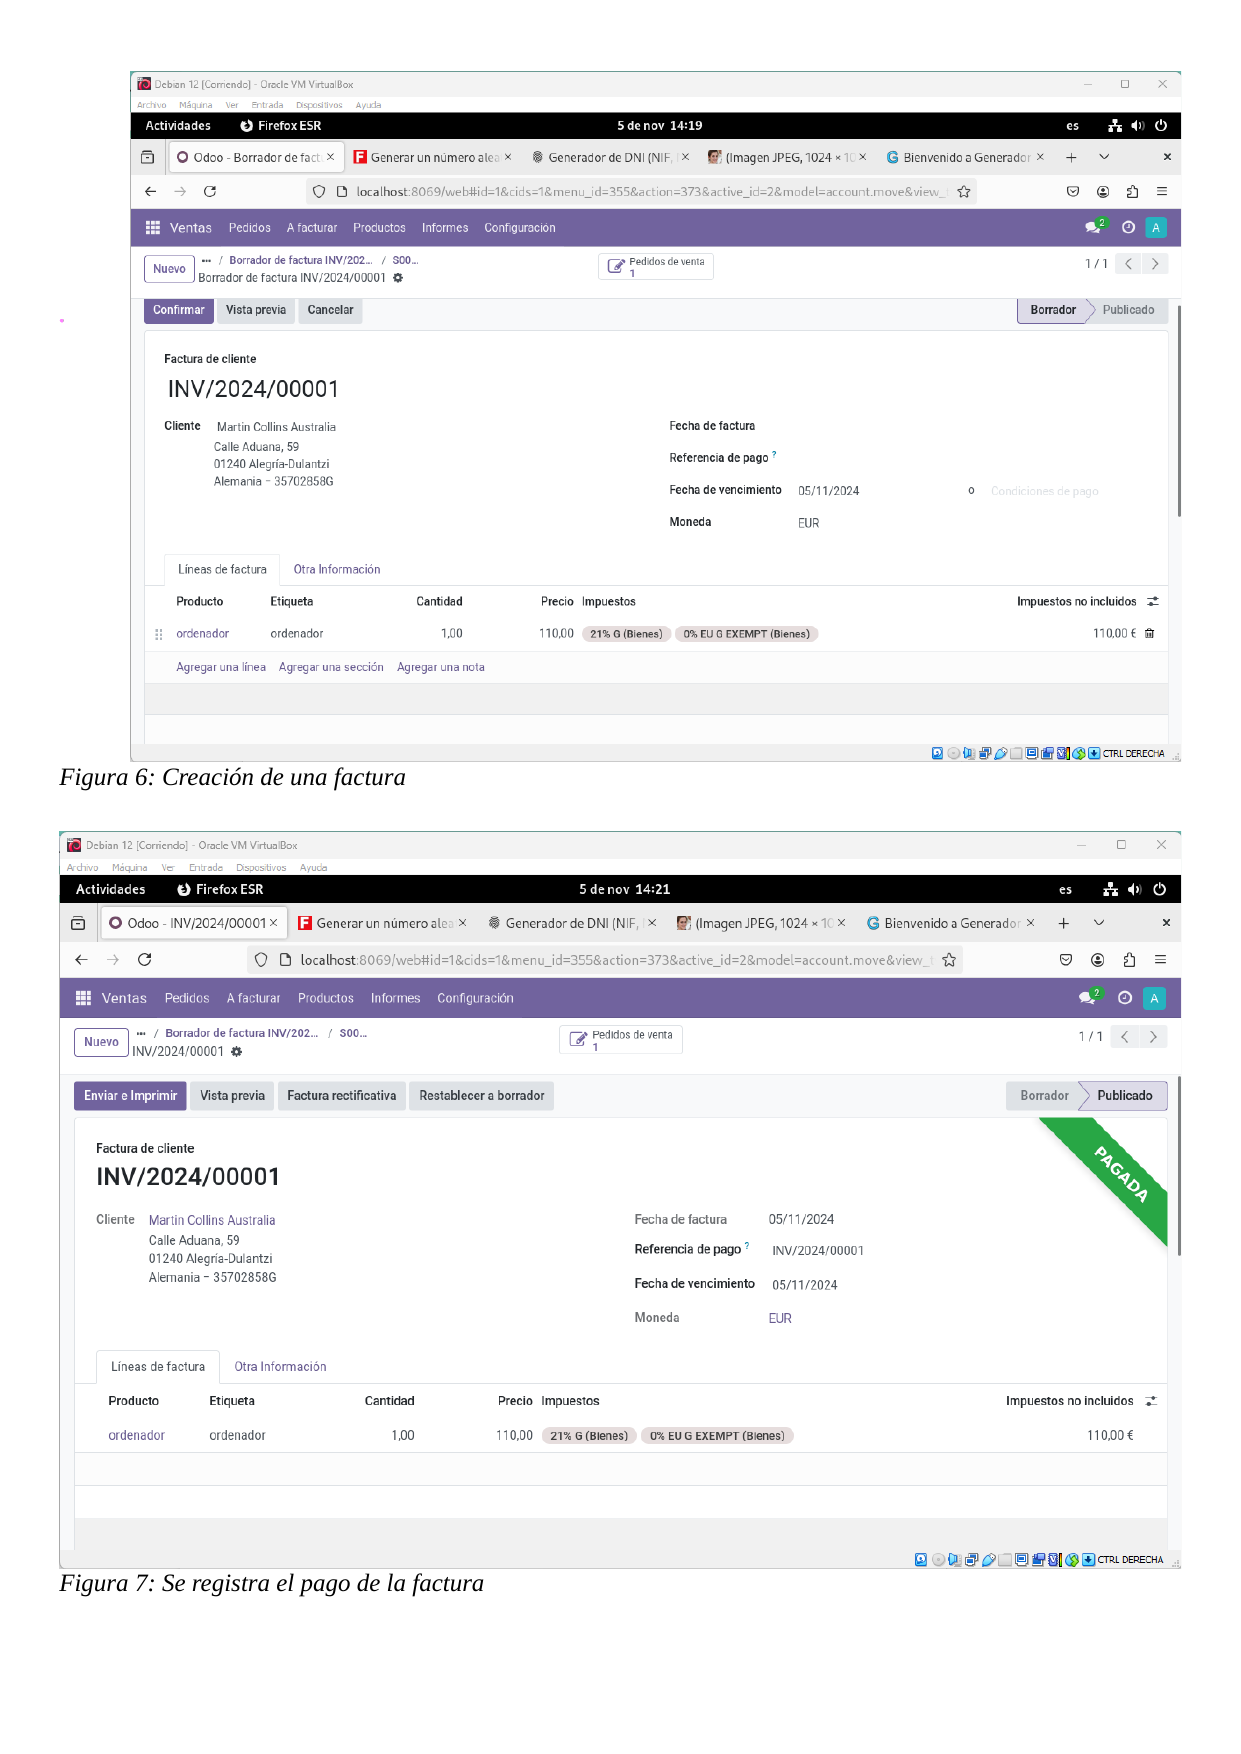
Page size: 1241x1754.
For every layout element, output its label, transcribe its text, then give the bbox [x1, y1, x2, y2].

picture [59, 71, 1182, 762]
picture [59, 831, 1182, 1569]
text Figura 6: Creación de una factura [59, 762, 1181, 791]
text Figura 7: Se registra el pago de la factura [59, 1569, 1181, 1597]
